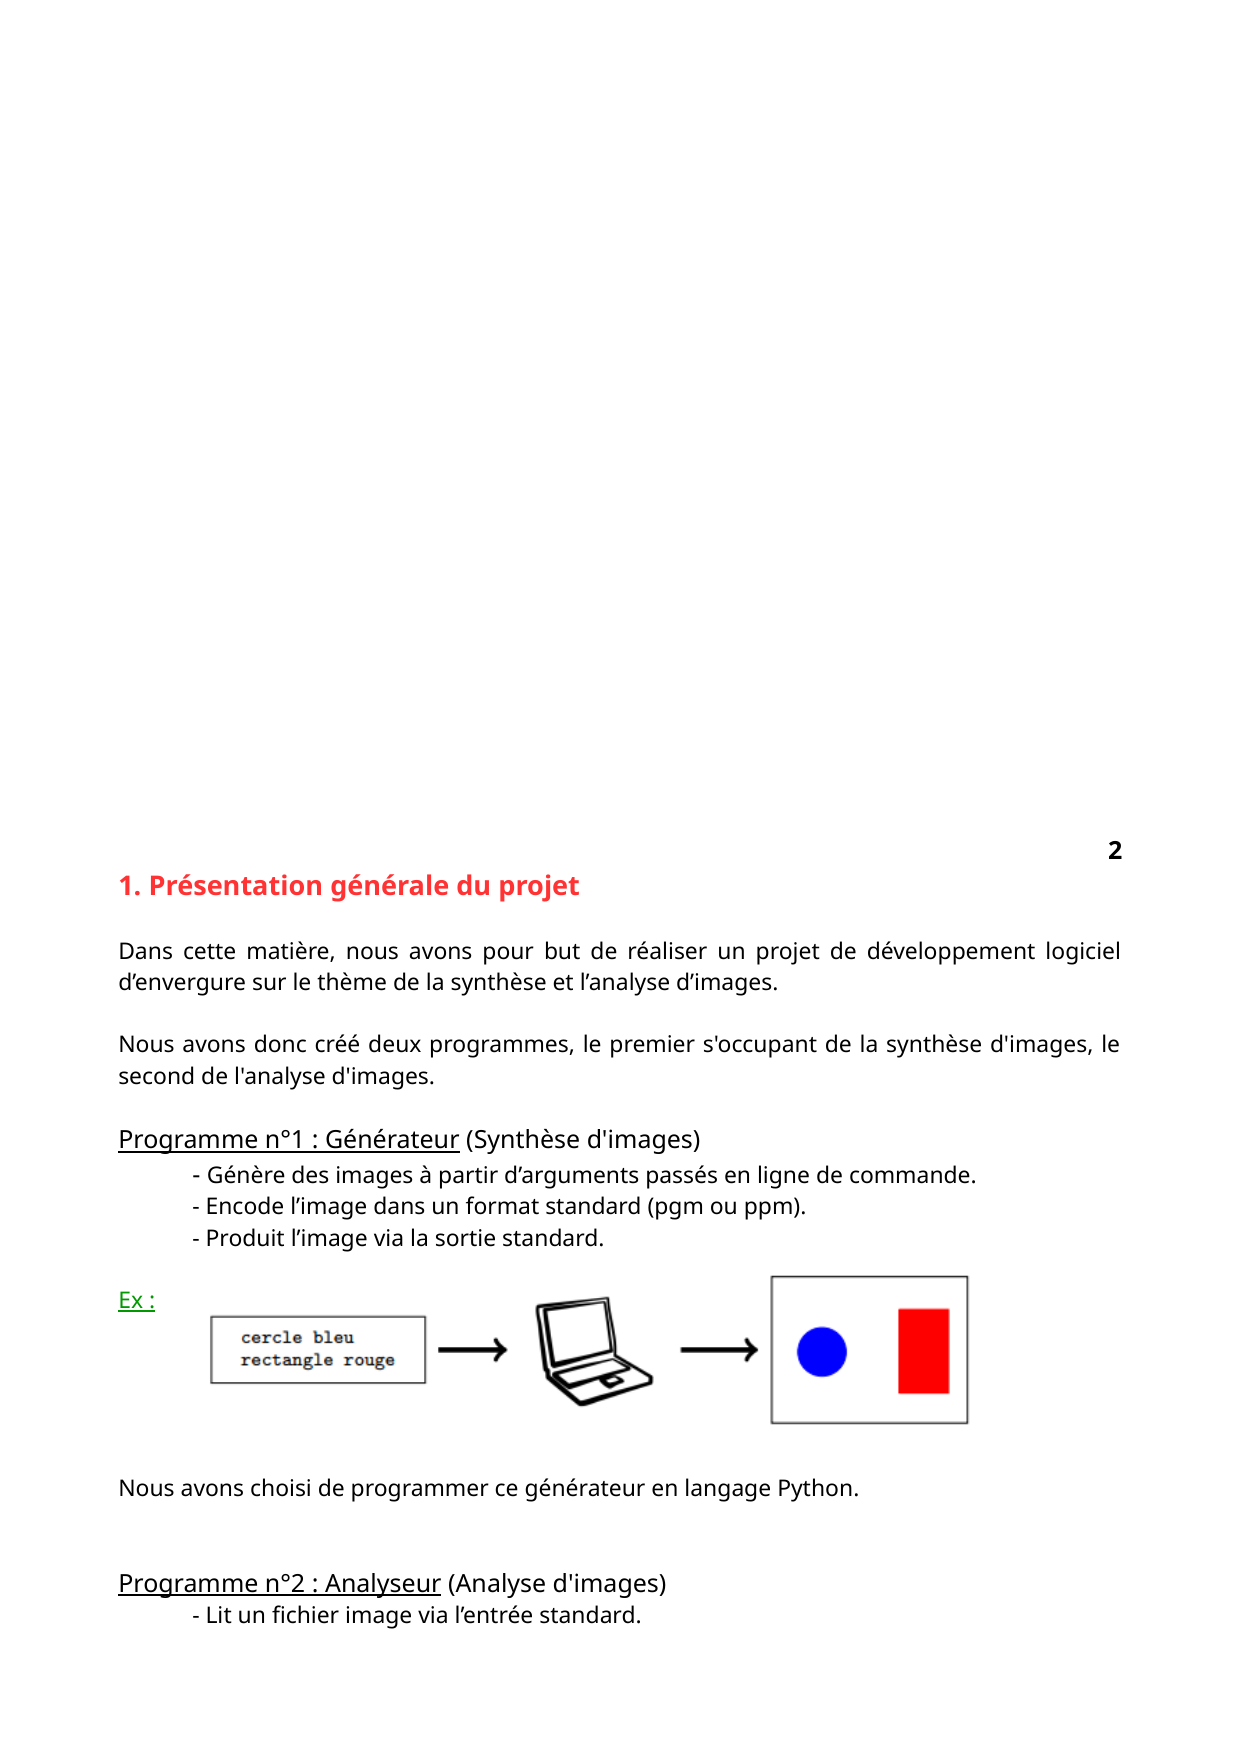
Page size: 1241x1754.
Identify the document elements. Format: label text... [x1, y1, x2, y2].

text Ex : [118, 1284, 177, 1315]
text Programme n°2 : Analyseur (Analyse d'images) [118, 1565, 1122, 1599]
text - Encode l’image dans un format standard (pgm ou ppm). [118, 1190, 1122, 1222]
text - Lit un fichier image via l’entrée standard. [118, 1599, 1122, 1631]
text - Génère des images à partir d’arguments passés en ligne de commande. [118, 1156, 1122, 1190]
text [982, 1284, 1122, 1315]
text Nous avons choisi de programmer ce générateur en langage Python. [118, 1472, 1122, 1503]
text Nous avons donc créé deux programmes, le premier s'occupant de la synthèse d'images, le second de l'analyse d'images. [118, 1028, 1122, 1091]
picture [177, 1265, 982, 1444]
text - Produit l’image via la sortie standard. [118, 1222, 1122, 1253]
text 2 [118, 832, 1122, 867]
text 1. Présentation générale du projet [118, 867, 1122, 903]
text Dans cette matière, nous avons pour but de réaliser un projet de développement logiciel d’envergure sur le thème de la synthèse et l’analyse d’images. [118, 935, 1122, 997]
text Programme n°1 : Générateur (Synthèse d'images) [118, 1122, 1122, 1156]
